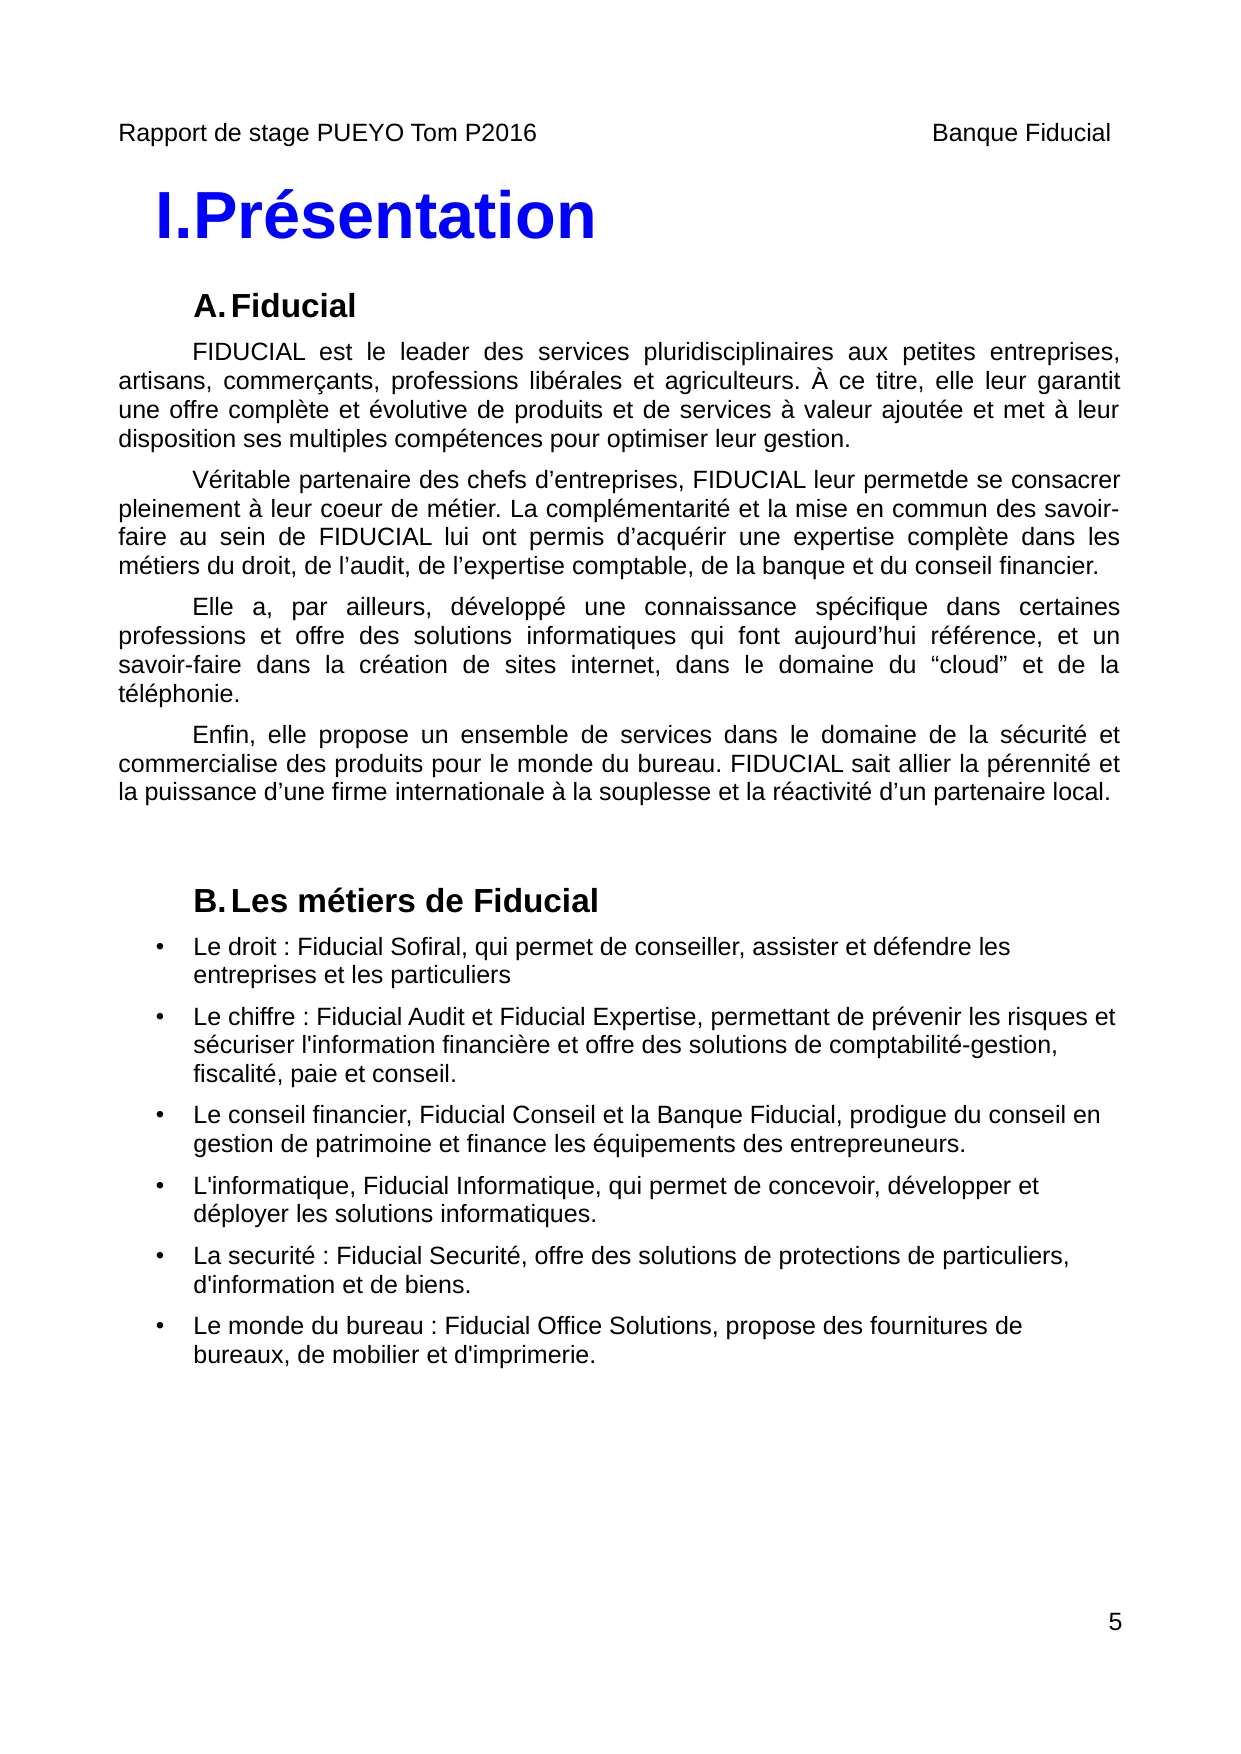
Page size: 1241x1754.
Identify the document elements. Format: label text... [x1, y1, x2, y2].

list La securité : Fiducial Securité, offre des solutions de protections de particuliers, d'information et de biens. [156, 1241, 1122, 1298]
subtitle Fiducial [193, 286, 1122, 325]
text FIDUCIAL est le leader des services pluridisciplinaires aux petites entreprises, artisans, commerçants, professions libérales et agriculteurs. À ce titre, elle leur garantit une offre complète et évolutive de produits et de services à valeur ajoutée et met à leur disposition ses multiples compétences pour optimiser leur gestion. [118, 337, 1122, 452]
list Le conseil financier, Fiducial Conseil et la Banque Fiducial, prodigue du conseil en gestion de patrimoine et finance les équipements des entrepreuneurs. [156, 1101, 1122, 1158]
list Le monde du bureau : Fiducial Office Solutions, propose des fournitures de bureaux, de mobilier et d'imprimerie. [156, 1311, 1122, 1368]
list Le droit : Fiducial Sofiral, qui permet de conseiller, assister et défendre les entreprises et les particuliers [156, 932, 1122, 989]
text Elle a, par ailleurs, développé une connaissance spécifique dans certaines professions et offre des solutions informatiques qui font aujourd’hui référence, et un savoir-faire dans la création de sites internet, dans le domaine du “cloud” et de la téléphonie. [118, 592, 1122, 707]
text Véritable partenaire des chefs d’entreprises, FIDUCIAL leur permetde se consacrer pleinement à leur coeur de métier. La complémentarité et la mise en commun des savoir-faire au sein de FIDUCIAL lui ont permis d’acquérir une expertise complète dans les métiers du droit, de l’audit, de l’expertise comptable, de la banque et du conseil financier. [118, 465, 1122, 580]
subtitle Présentation [156, 176, 1122, 253]
list Le chiffre : Fiducial Audit et Fiducial Expertise, permettant de prévenir les risques et sécuriser l'information financière et offre des solutions de comptabilité-gestion, fiscalité, paie et conseil. [156, 1002, 1122, 1088]
list L'informatique, Fiducial Informatique, qui permet de concevoir, développer et déployer les solutions informatiques. [156, 1171, 1122, 1228]
subtitle Les métiers de Fiducial [193, 881, 1122, 919]
text Enfin, elle propose un ensemble de services dans le domaine de la sécurité et commercialise des produits pour le monde du bureau. FIDUCIAL sait allier la pérennité et la puissance d’une firme internationale à la souplesse et la réactivité d’un partenaire local. [118, 720, 1122, 806]
